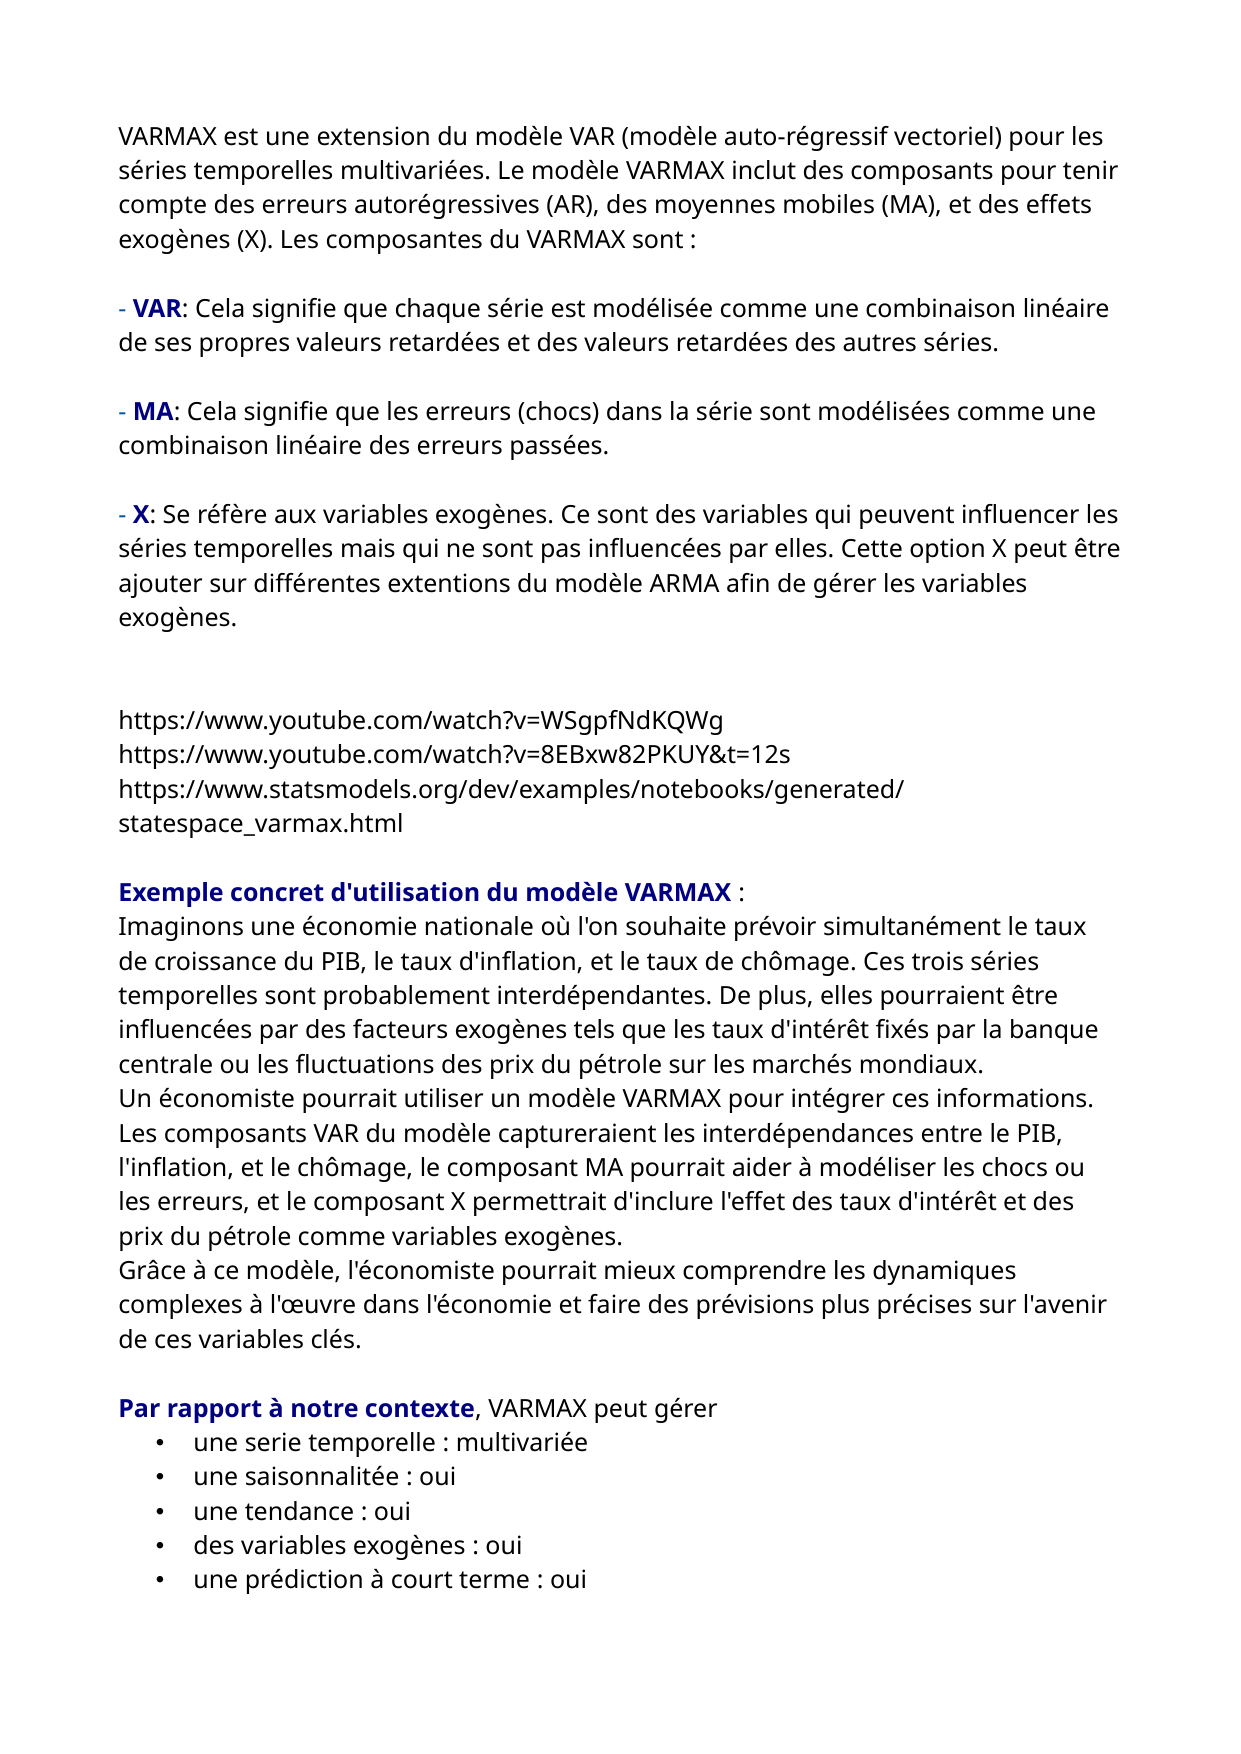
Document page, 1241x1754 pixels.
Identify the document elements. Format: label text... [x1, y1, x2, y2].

text - MA: Cela signifie que les erreurs (chocs) dans la série sont modélisées comme une combinaison linéaire des erreurs passées. [118, 393, 1122, 462]
text Un économiste pourrait utiliser un modèle VARMAX pour intégrer ces informations. Les composants VAR du modèle captureraient les interdépendances entre le PIB, l'inflation, et le chômage, le composant MA pourrait aider à modéliser les chocs ou les erreurs, et le composant X permettrait d'inclure l'effet des taux d'intérêt et des prix du pétrole comme variables exogènes. [118, 1081, 1122, 1252]
list des variables exogènes : oui [156, 1527, 1122, 1562]
text VARMAX est une extension du modèle VAR (modèle auto-régressif vectoriel) pour les séries temporelles multivariées. Le modèle VARMAX inclut des composants pour tenir compte des erreurs autorégressives (AR), des moyennes mobiles (MA), et des effets exogènes (X). Les composantes du VARMAX sont : [118, 118, 1122, 256]
text - VAR: Cela signifie que chaque série est modélisée comme une combinaison linéaire de ses propres valeurs retardées et des valeurs retardées des autres séries. [118, 290, 1122, 359]
text Par rapport à notre contexte, VARMAX peut gérer [118, 1390, 1122, 1424]
list une saisonnalitée : oui [156, 1459, 1122, 1493]
text https://www.youtube.com/watch?v=8EBxw82PKUY&t=12s [118, 737, 1122, 771]
list une serie temporelle : multivariée [156, 1424, 1122, 1459]
text Exemple concret d'utilisation du modèle VARMAX : [118, 874, 1122, 909]
text - X: Se réfère aux variables exogènes. Ce sont des variables qui peuvent influencer les séries temporelles mais qui ne sont pas influencées par elles. Cette option X peut être ajouter sur différentes extentions du modèle ARMA afin de gérer les variables exogènes. [118, 496, 1122, 634]
list une prédiction à court terme : oui [156, 1562, 1122, 1596]
list une tendance : oui [156, 1493, 1122, 1527]
text Imaginons une économie nationale où l'on souhaite prévoir simultanément le taux de croissance du PIB, le taux d'inflation, et le taux de chômage. Ces trois séries temporelles sont probablement interdépendantes. De plus, elles pourraient être influencées par des facteurs exogènes tels que les taux d'intérêt fixés par la banque centrale ou les fluctuations des prix du pétrole sur les marchés mondiaux. [118, 909, 1122, 1081]
text https://www.youtube.com/watch?v=WSgpfNdKQWg [118, 702, 1122, 737]
text Grâce à ce modèle, l'économiste pourrait mieux comprendre les dynamiques complexes à l'œuvre dans l'économie et faire des prévisions plus précises sur l'avenir de ces variables clés. [118, 1252, 1122, 1356]
text https://www.statsmodels.org/dev/examples/notebooks/generated/statespace_varmax.html [118, 771, 1122, 840]
